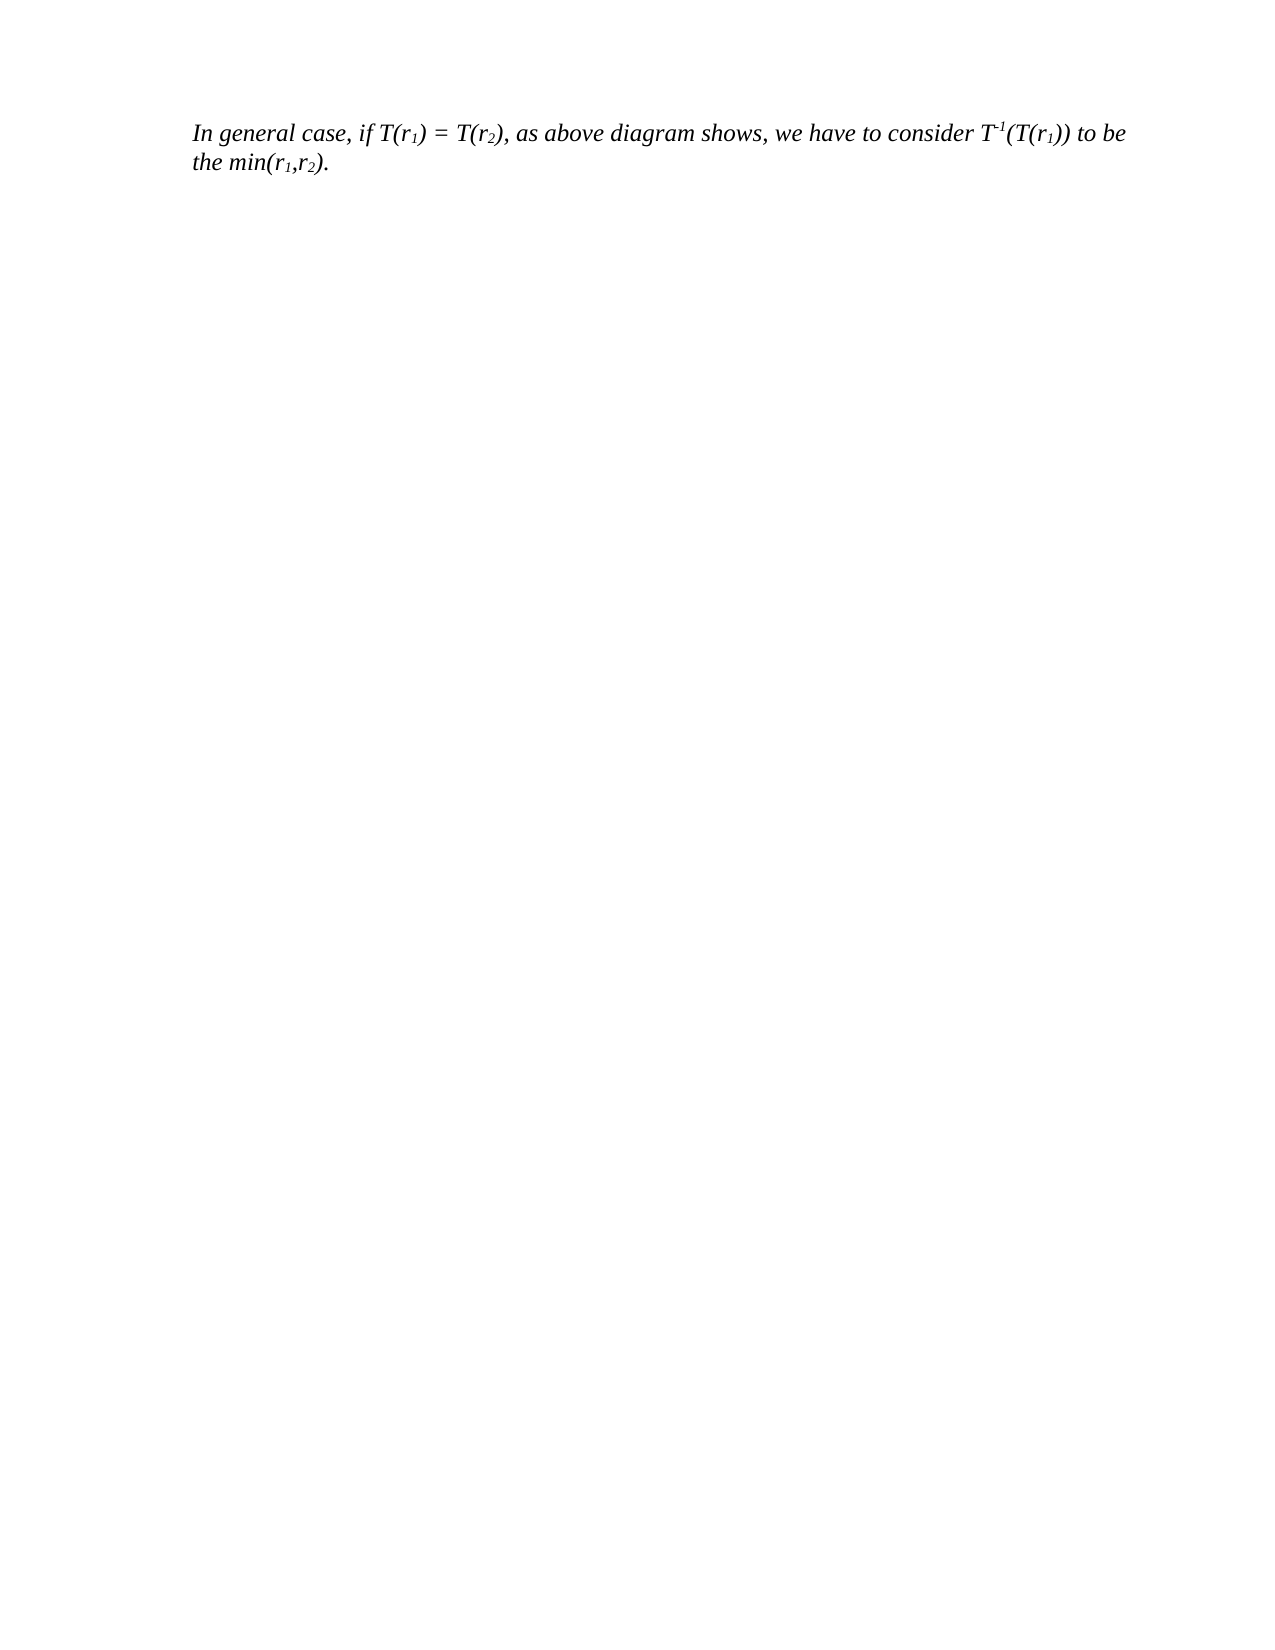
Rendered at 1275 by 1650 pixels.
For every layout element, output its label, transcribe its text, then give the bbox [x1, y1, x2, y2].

text In general case, if T(r1) = T(r2), as above diagram shows, we have to consider T-1(T(r1)) to be the min(r1,r2). [192, 118, 1157, 176]
